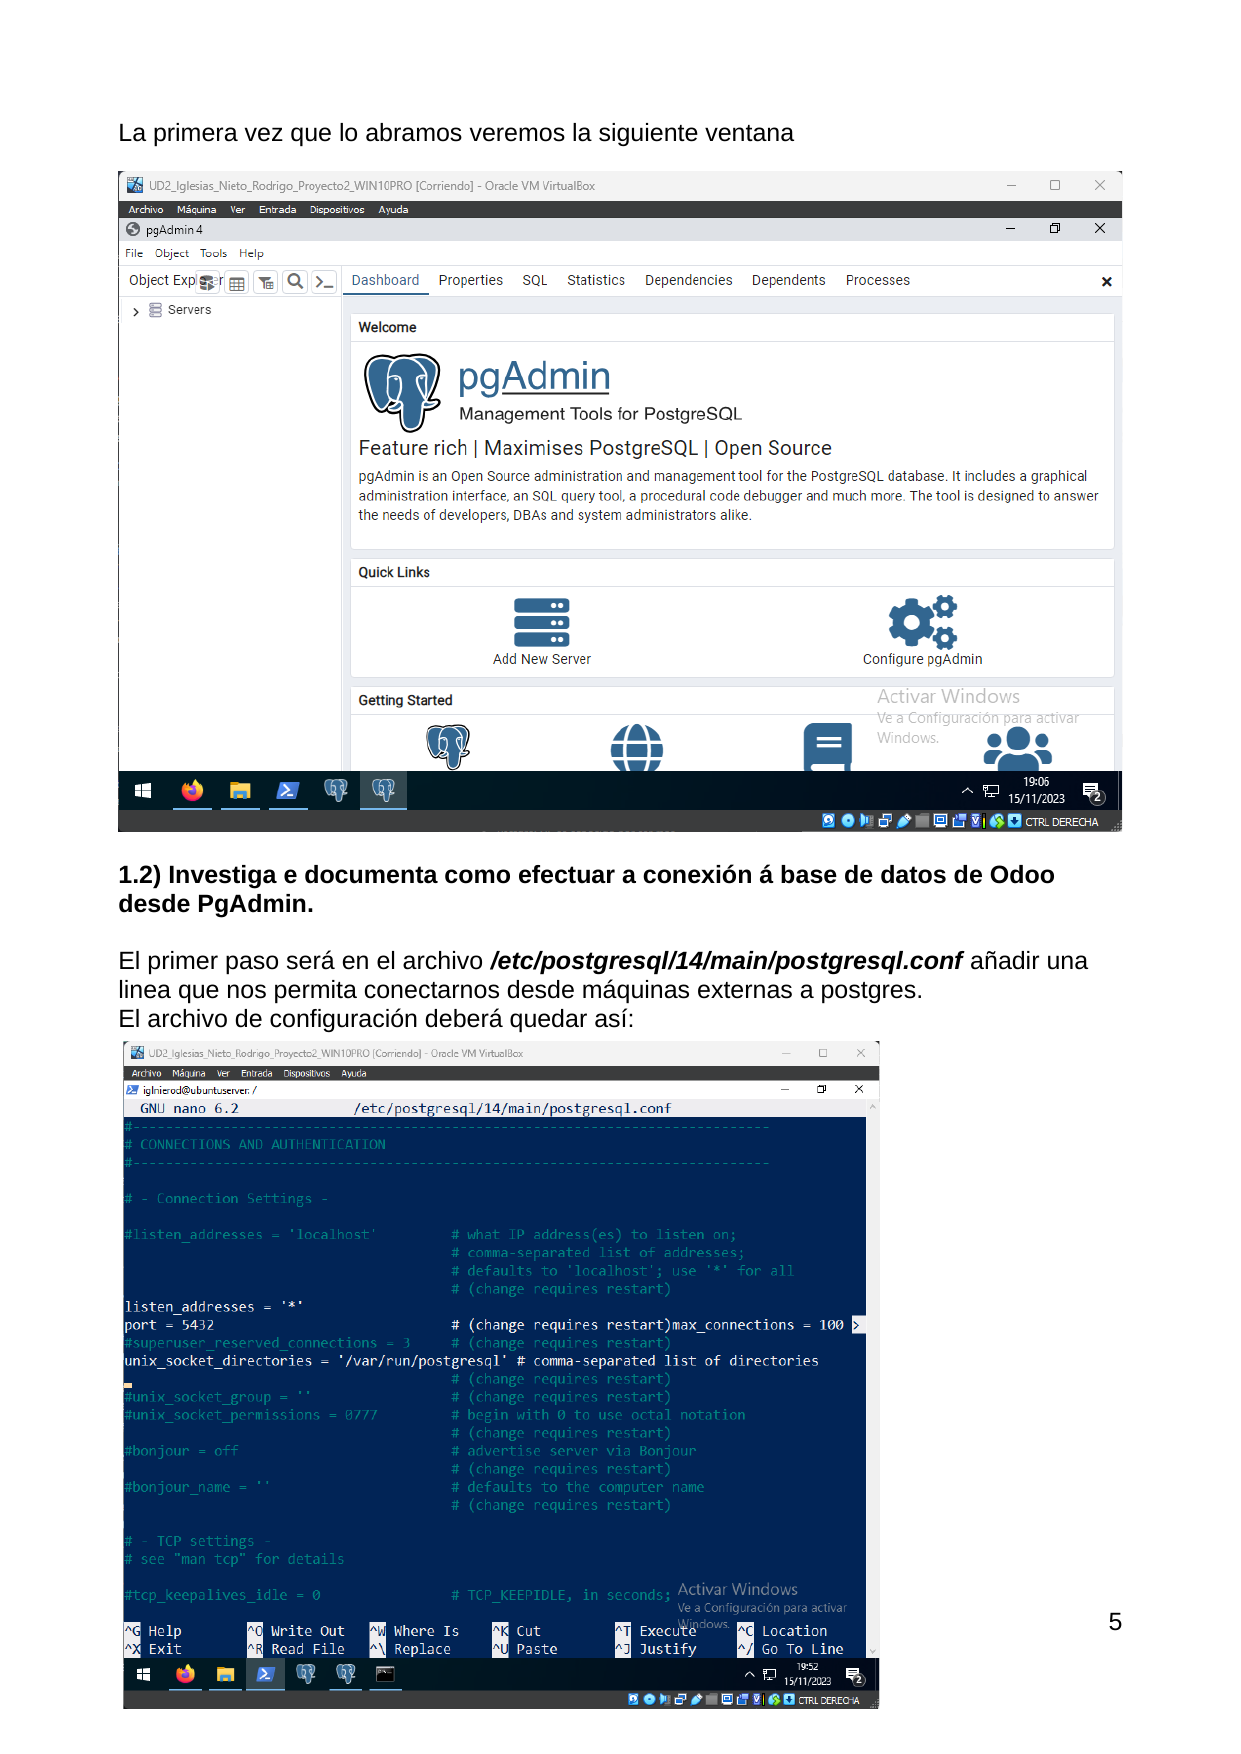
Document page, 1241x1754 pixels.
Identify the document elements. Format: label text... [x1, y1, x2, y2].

text El archivo de configuración deberá quedar así: [118, 1004, 1122, 1032]
picture [123, 1041, 880, 1709]
picture [118, 171, 1123, 832]
text La primera vez que lo abramos veremos la siguiente ventana [118, 118, 1122, 147]
text 1.2) Investiga e documenta como efectuar a conexión á base de datos de Odoo desde PgAdmin. [118, 860, 1122, 917]
text El primer paso será en el archivo /etc/postgresql/14/main/postgresql.conf añadir una linea que nos permita conectarnos desde máquinas externas a postgres. [118, 946, 1122, 1004]
